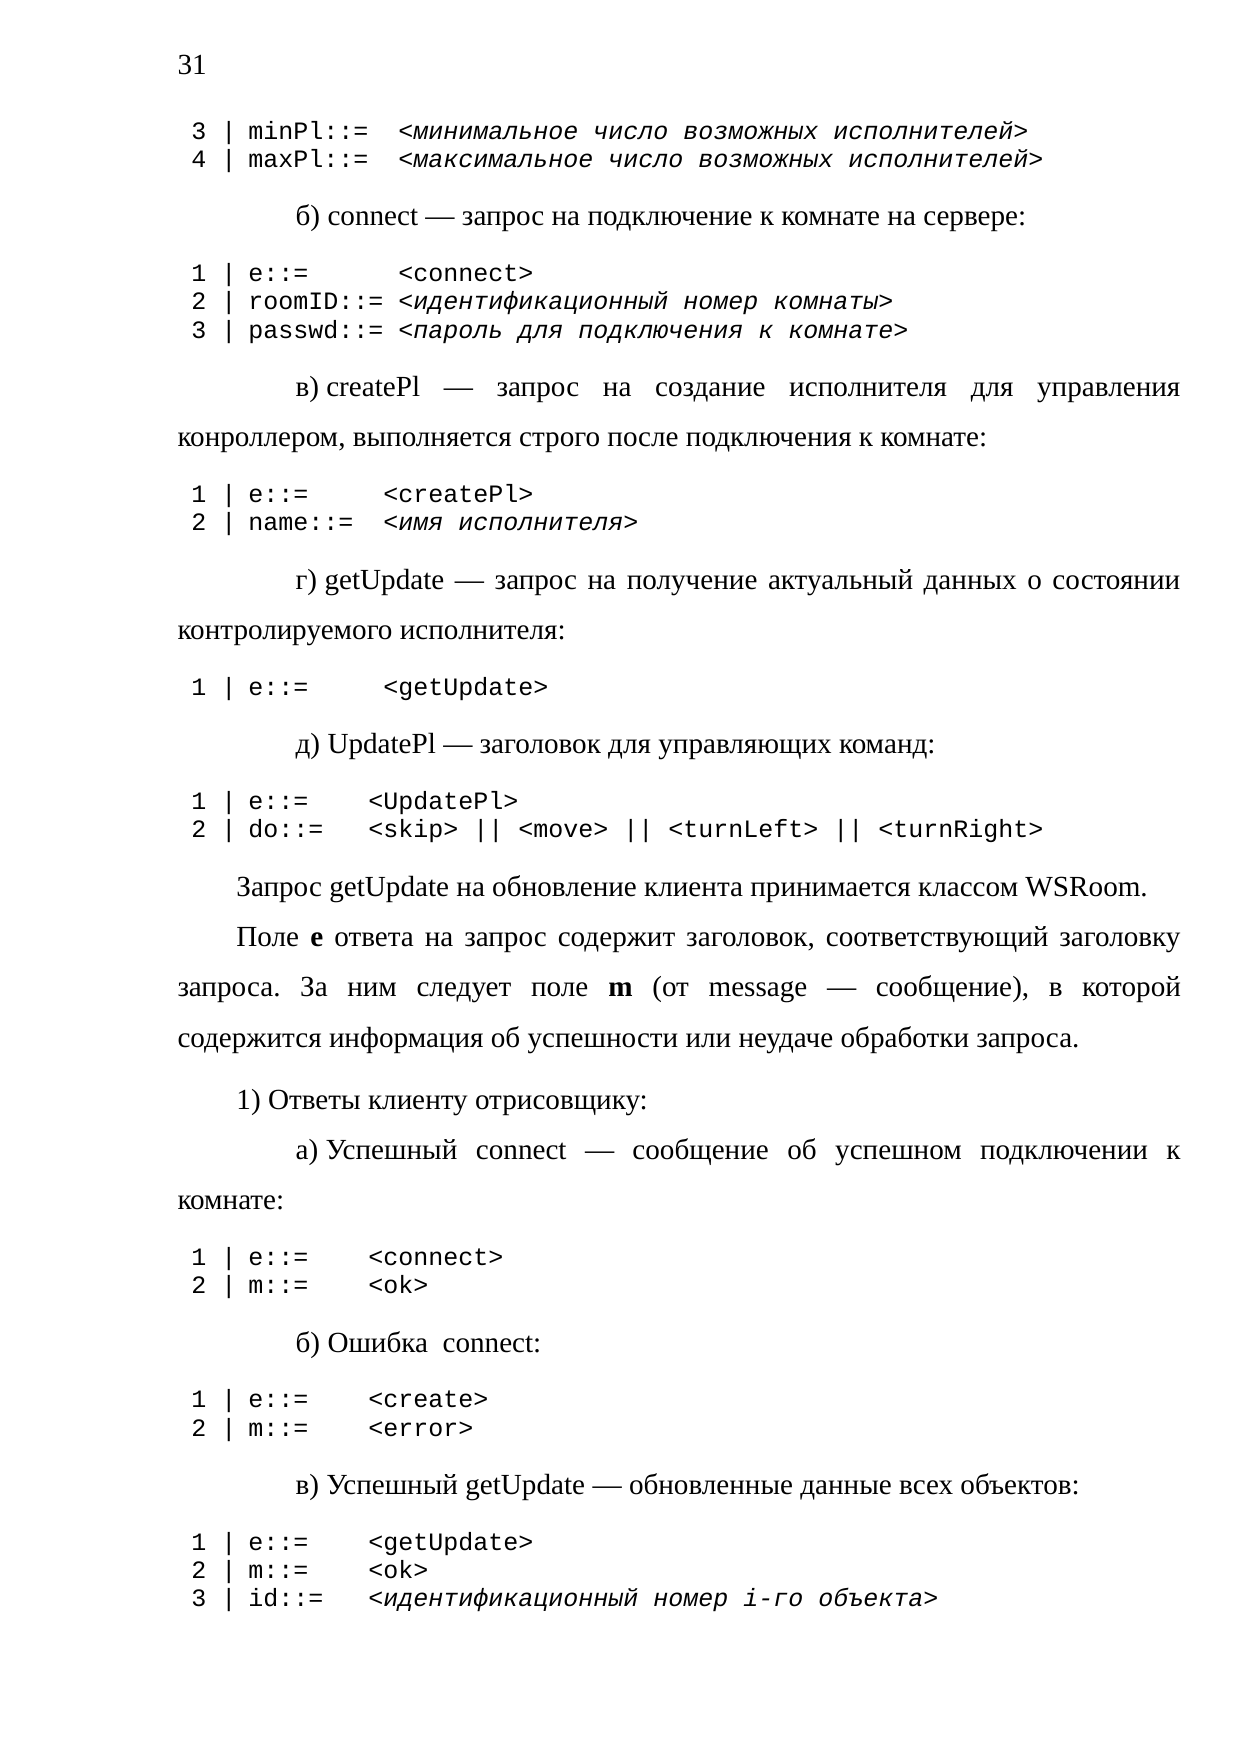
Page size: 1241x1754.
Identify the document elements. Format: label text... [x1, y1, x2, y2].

list e::= <getUpdate> [236, 1529, 1181, 1558]
list passwd::= <пароль для подключения к комнате> [236, 317, 1181, 346]
list minPl::= <минимальное число возможных исполнителей> [236, 118, 1181, 147]
list do::= <skip> || <move> || <turnLeft> || <turnRight> [236, 817, 1181, 845]
text Запрос getUpdate на обновление клиента принимается классом WSRoom. [177, 869, 1181, 902]
list Успешный connect — сообщение об успешном подключении к комнате: [177, 1132, 1181, 1216]
list getUpdate — запрос на получение актуальный данных о состоянии контролируемого исполнителя: [177, 562, 1181, 646]
list e::= <createPl> [236, 482, 1181, 510]
list m::= <ok> [236, 1558, 1181, 1586]
list Ответы клиенту отрисовщику: [177, 1082, 1181, 1115]
list id::= <идентификационный номер i-го объекта> [236, 1586, 1181, 1614]
text Поле e ответа на запрос содержит заголовок, соответствующий заголовку запроса. За ним следует поле m (от message — сообщение), в которой содержится информация об успешности или неудаче обработки запроса. [177, 919, 1181, 1053]
list e::= <UpdatePl> [236, 788, 1181, 817]
list e::= <create> [236, 1387, 1181, 1415]
list UpdatePl — заголовок для управляющих команд: [177, 726, 1181, 760]
list m::= <error> [236, 1415, 1181, 1443]
list m::= <ok> [236, 1273, 1181, 1301]
list e::= <getUpdate> [236, 674, 1181, 703]
list roomID::= <идентификационный номер комнаты> [236, 289, 1181, 317]
list Ошибка connect: [177, 1325, 1181, 1358]
list name::= <имя исполнителя> [236, 510, 1181, 538]
list Успешный getUpdate — обновленные данные всех объектов: [177, 1467, 1181, 1501]
list e::= <connect> [236, 1244, 1181, 1273]
list e::= <connect> [236, 261, 1181, 289]
list createPl — запрос на создание исполнителя для управления конроллером, выполняется строго после подключения к комнате: [177, 369, 1181, 453]
list maxPl::= <максимальное число возможных исполнителей> [236, 147, 1181, 175]
list connect — запрос на подключение к комнате на сервере: [177, 198, 1181, 232]
